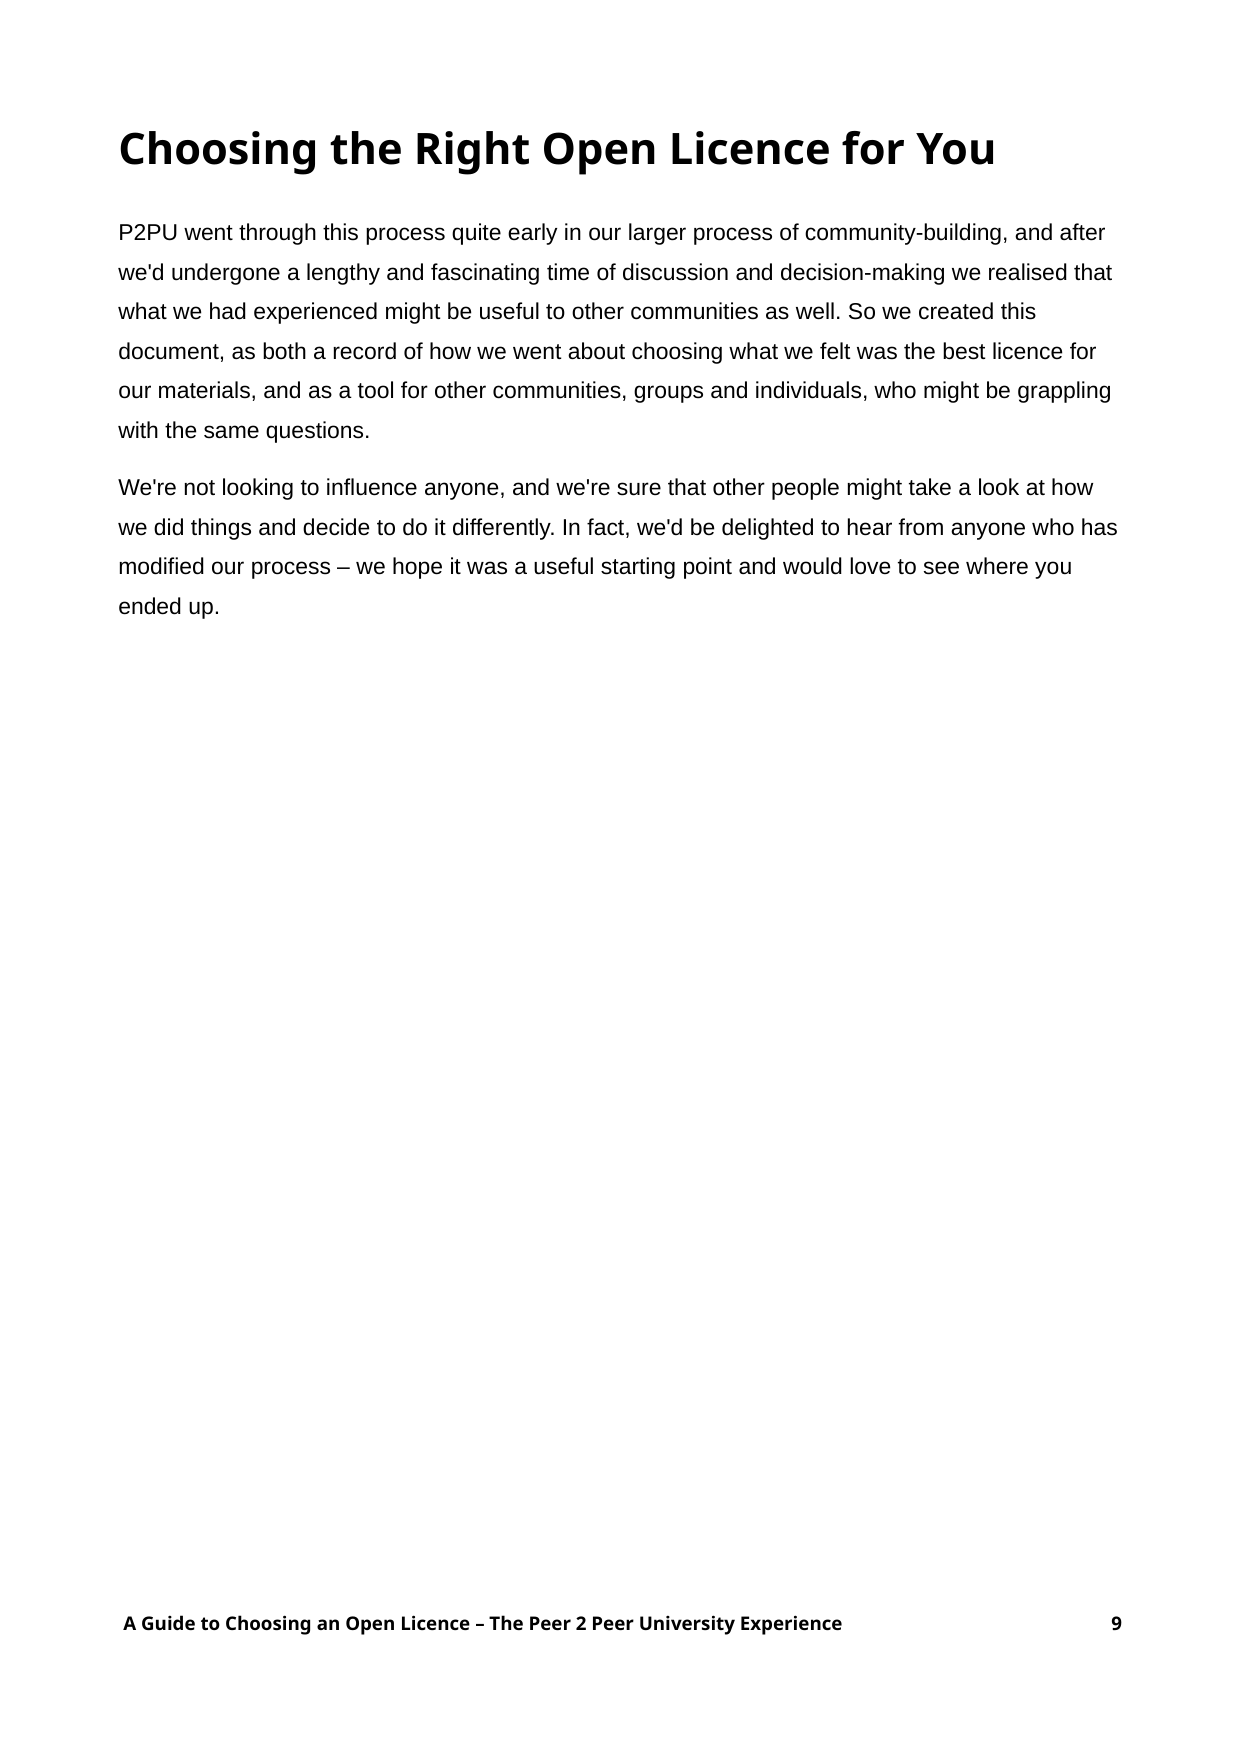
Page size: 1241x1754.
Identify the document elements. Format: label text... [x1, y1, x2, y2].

subtitle Choosing the Right Open Licence for You [118, 118, 1122, 177]
text P2PU went through this process quite early in our larger process of community-building, and after we'd undergone a lengthy and fascinating time of discussion and decision-making we realised that what we had experienced might be useful to other communities as well. So we created this document, as both a record of how we went about choosing what we felt was the best licence for our materials, and as a tool for other communities, groups and individuals, who might be grappling with the same questions. [118, 219, 1122, 443]
text We're not looking to influence anyone, and we're sure that other people might take a look at how we did things and decide to do it differently. In fact, we'd be delighted to hear from anyone who has modified our process – we hope it was a useful starting point and would love to see where you ended up. [118, 474, 1122, 619]
